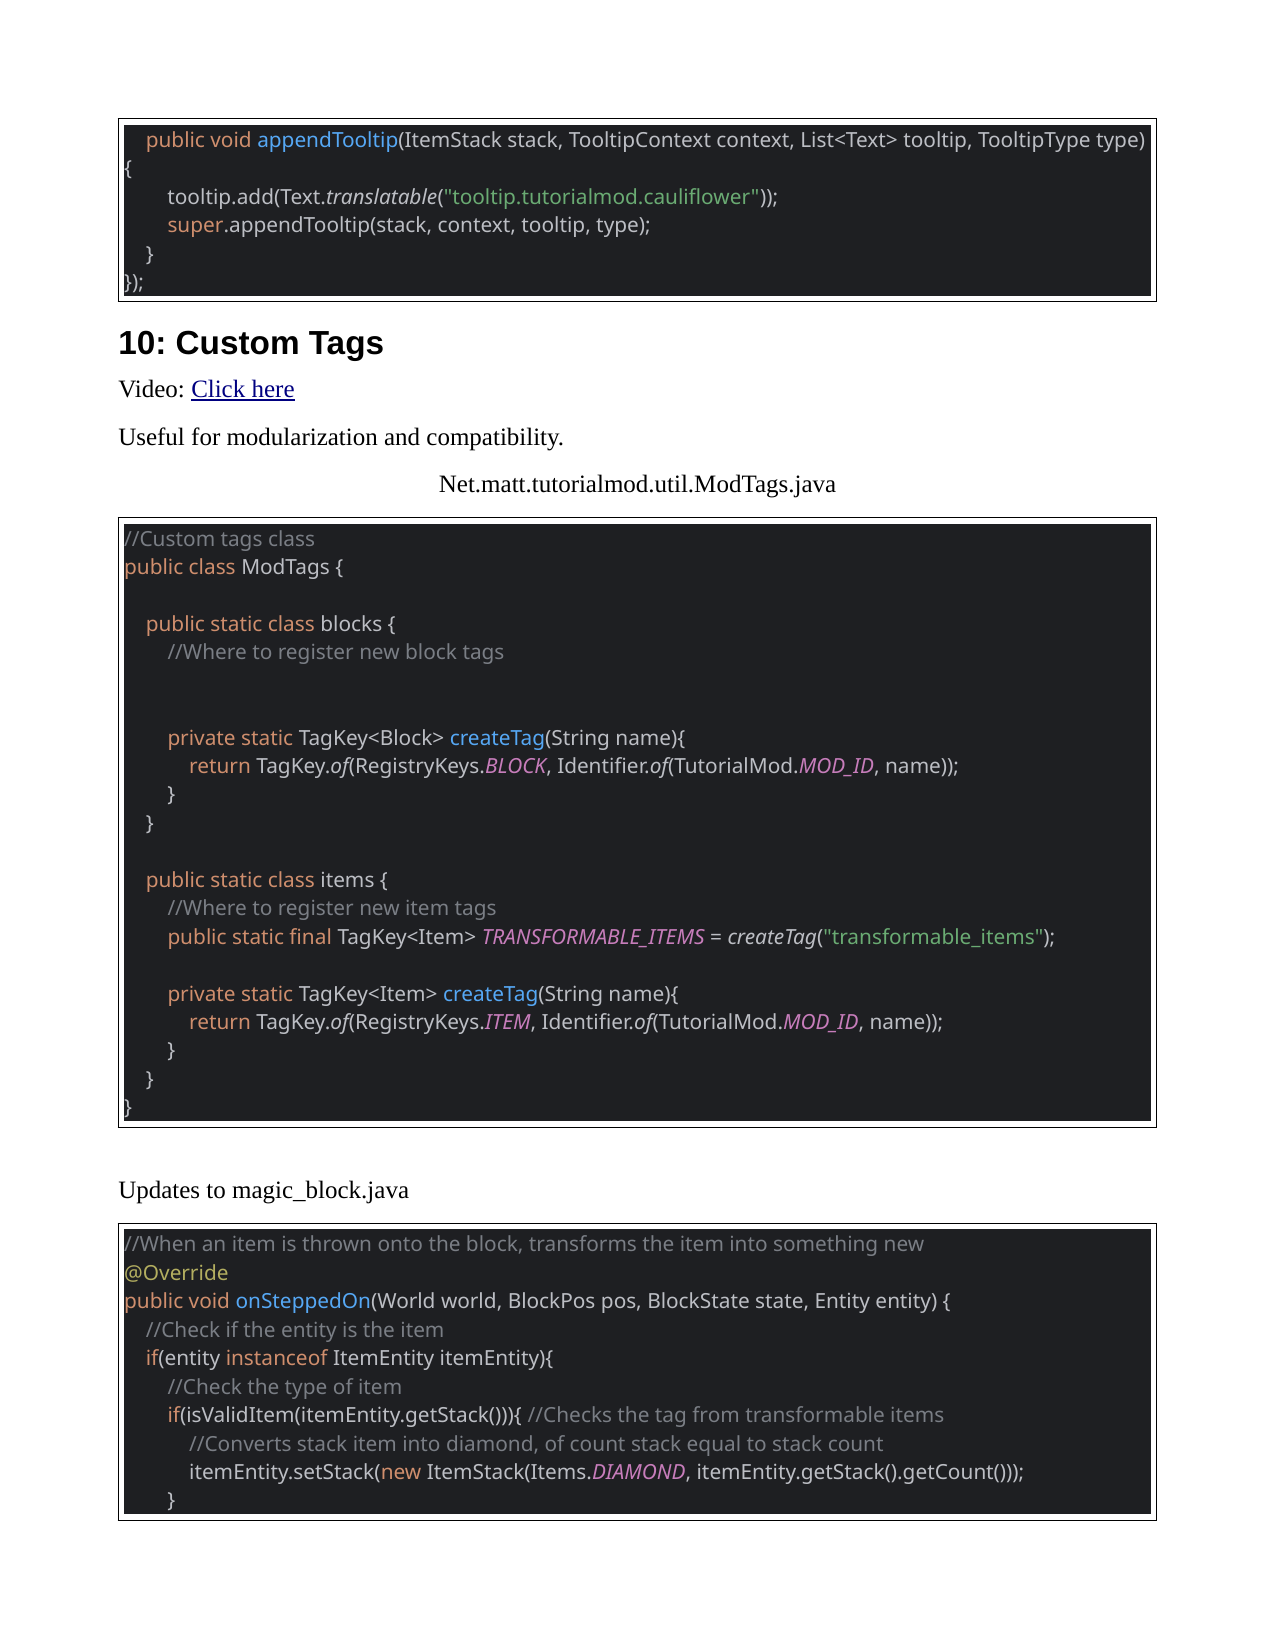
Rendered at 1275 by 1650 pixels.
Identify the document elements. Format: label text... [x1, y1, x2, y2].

table_header //When an item is thrown onto the block, transforms the item into something new @Override public void onSteppedOn(World world, BlockPos pos, BlockState state, Entity entity) { //Check if the entity is the item if(entity instanceof ItemEntity itemEntity){ //Check the type of item if(isValidItem(itemEntity.getStack())){ //Checks the tag from transformable items //Converts stack item into diamond, of count stack equal to stack count itemEntity.setStack(new ItemStack(Items.DIAMOND, itemEntity.getStack().getCount())); } [119, 1224, 1156, 1520]
subtitle 10: Custom Tags [118, 323, 1157, 362]
text Updates to magic_block.java [118, 1175, 1157, 1204]
table_header public void appendTooltip(ItemStack stack, TooltipContext context, List<Text> tooltip, TooltipType type) { tooltip.add(Text.translatable("tooltip.tutorialmod.cauliflower")); super.appendTooltip(stack, context, tooltip, type); } }); [119, 119, 1156, 301]
text Useful for modularization and compatibility. [118, 422, 1157, 450]
text Net.matt.tutorialmod.util.ModTags.java [118, 469, 1157, 498]
table_header //Custom tags class public class ModTags { public static class blocks { //Where to register new block tags private static TagKey<Block> createTag(String name){ return TagKey.of(RegistryKeys.BLOCK, Identifier.of(TutorialMod.MOD_ID, name)); } } public static class items { //Where to register new item tags public static final TagKey<Item> TRANSFORMABLE_ITEMS = createTag("transformable_items"); private static TagKey<Item> createTag(String name){ return TagKey.of(RegistryKeys.ITEM, Identifier.of(TutorialMod.MOD_ID, name)); } } } [119, 518, 1156, 1127]
text Video: Click here [118, 374, 1157, 403]
